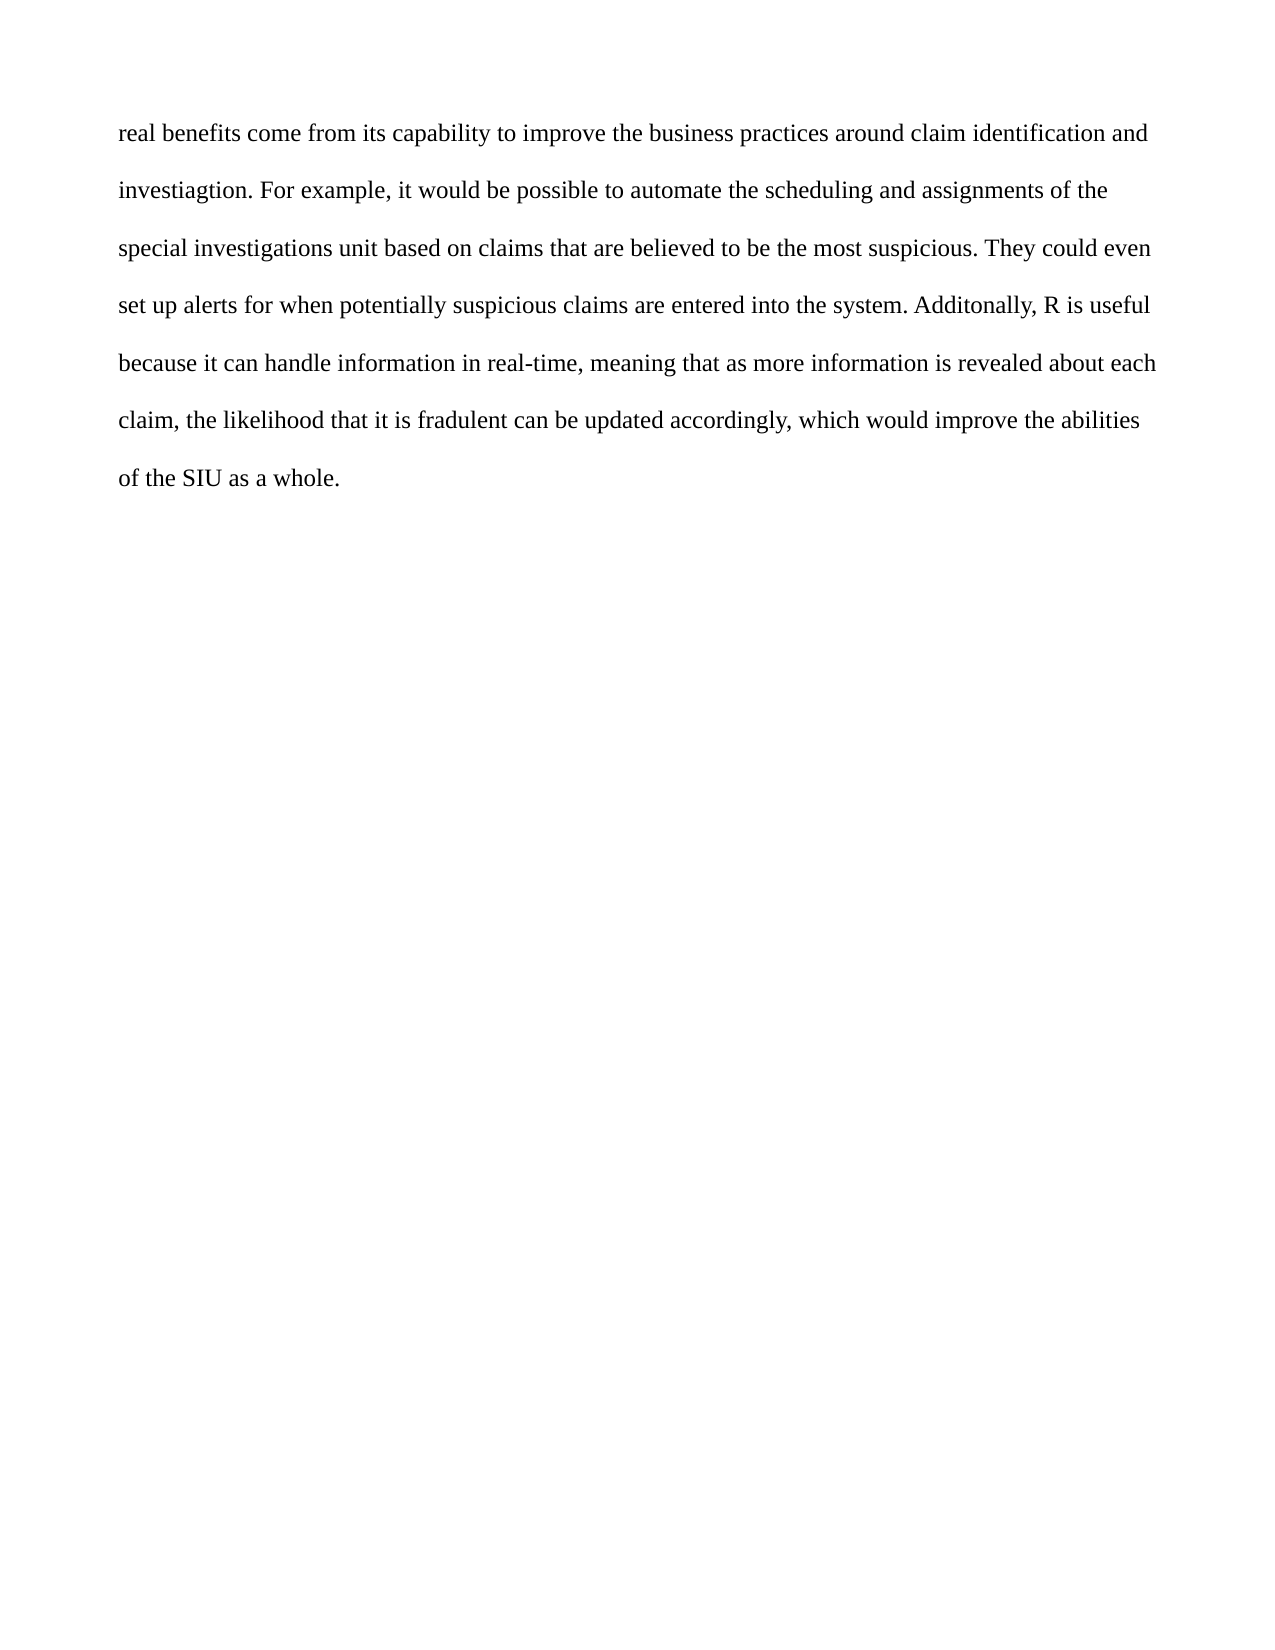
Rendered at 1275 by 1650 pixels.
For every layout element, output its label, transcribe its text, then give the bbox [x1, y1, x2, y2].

text real benefits come from its capability to improve the business practices around claim identification and investiagtion. For example, it would be possible to automate the scheduling and assignments of the special investigations unit based on claims that are believed to be the most suspicious. They could even set up alerts for when potentially suspicious claims are entered into the system. Additonally, R is useful because it can handle information in real-time, meaning that as more information is revealed about each claim, the likelihood that it is fradulent can be updated accordingly, which would improve the abilities of the SIU as a whole. [118, 118, 1157, 492]
